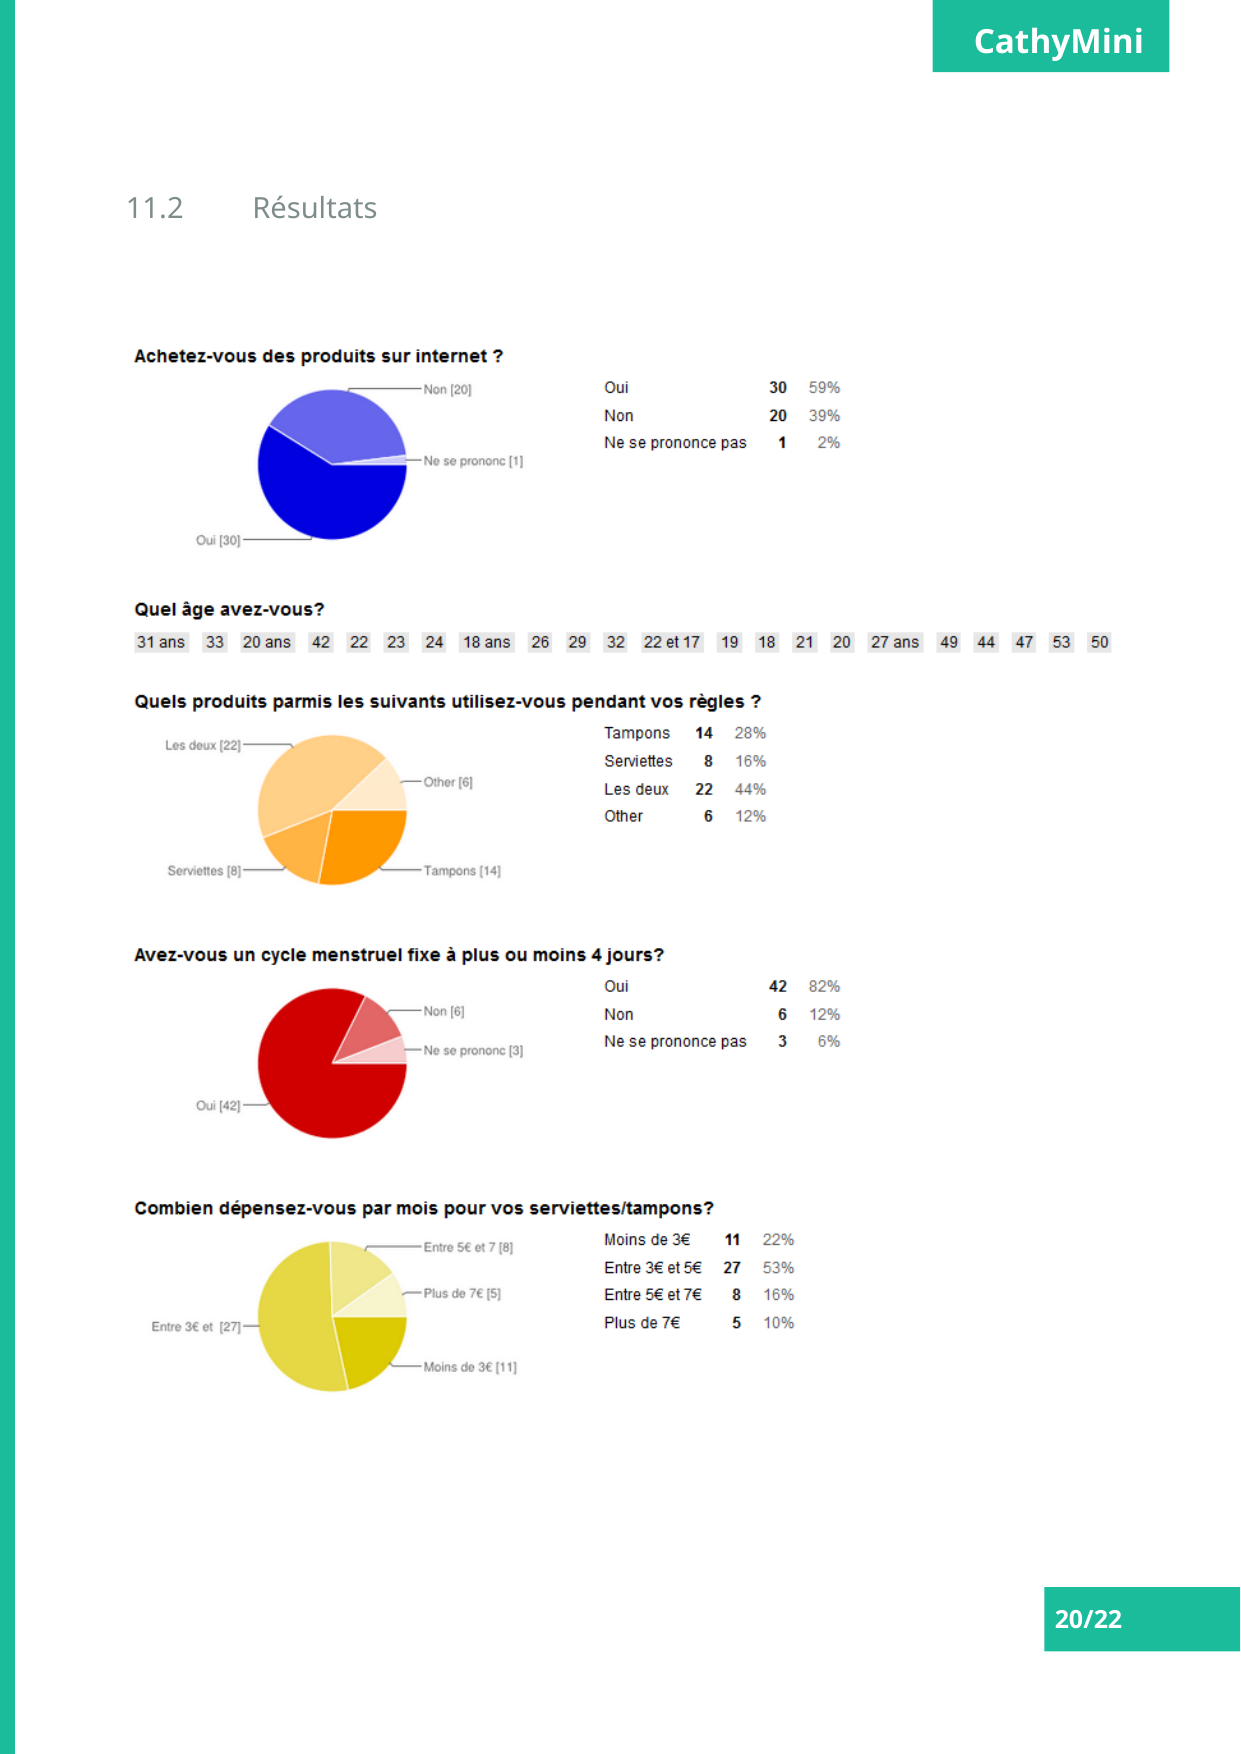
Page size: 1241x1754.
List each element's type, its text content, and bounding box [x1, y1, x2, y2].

subtitle Résultats [118, 188, 1122, 227]
